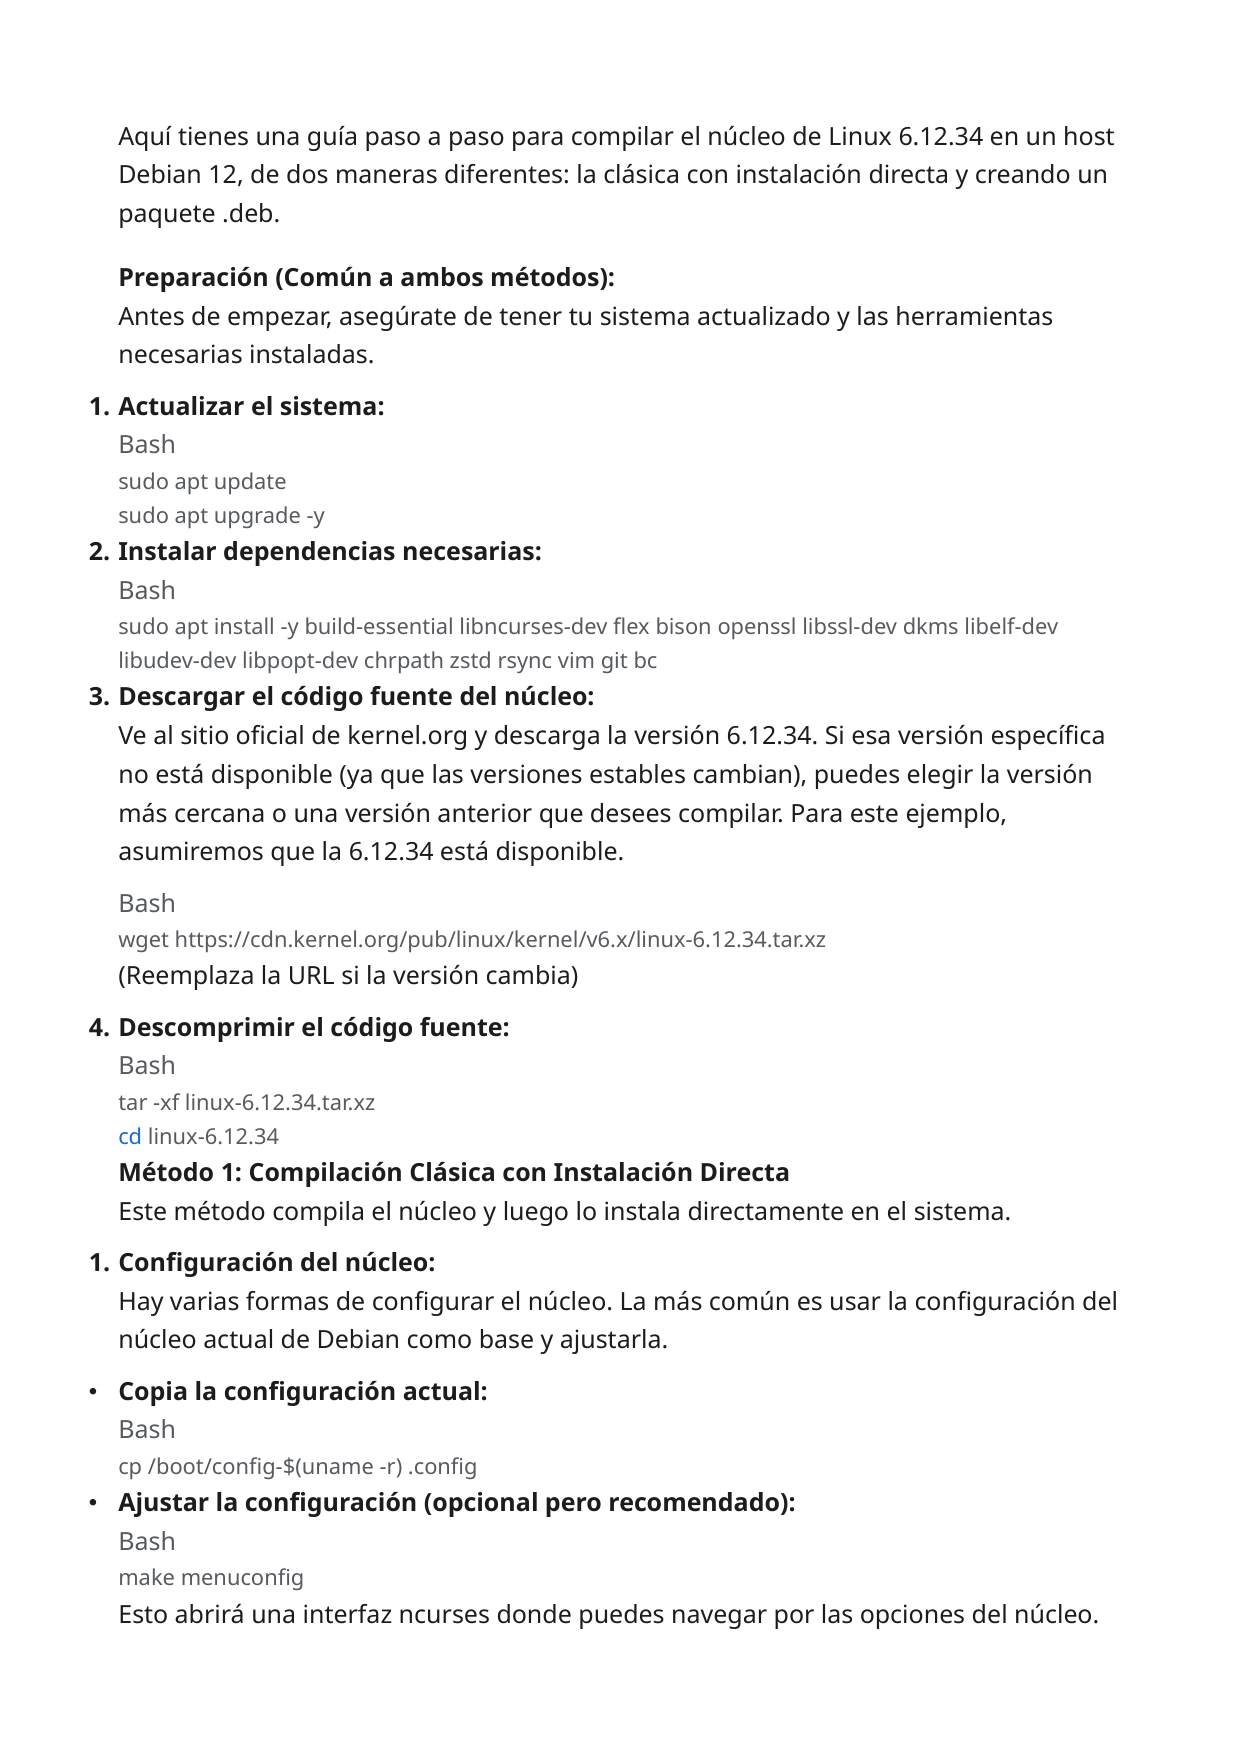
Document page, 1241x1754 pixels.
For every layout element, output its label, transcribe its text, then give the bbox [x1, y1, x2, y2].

list Copia la configuración actual: [118, 1373, 1122, 1407]
list Bash [118, 885, 1122, 919]
list Descargar el código fuente del núcleo: [118, 679, 1122, 713]
list sudo apt update [118, 466, 1122, 495]
list Ajustar la configuración (opcional pero recomendado): [118, 1485, 1122, 1519]
list Instalar dependencias necesarias: [118, 533, 1122, 568]
list Hay varias formas de configurar el núcleo. La más común es usar la configuración del núcleo actual de Debian como base y ajustarla. [118, 1283, 1122, 1356]
list Descomprimir el código fuente: [118, 1009, 1122, 1043]
list Bash [118, 1048, 1122, 1082]
list Configuración del núcleo: [118, 1244, 1122, 1279]
list sudo apt upgrade -y [118, 499, 1122, 529]
list Esto abrirá una interfaz ncurses donde puedes navegar por las opciones del núcleo. [118, 1596, 1122, 1630]
list cd linux-6.12.34 [118, 1121, 1122, 1150]
list (Reemplaza la URL si la versión cambia) [118, 958, 1122, 992]
list Bash [118, 1523, 1122, 1558]
list sudo apt install -y build-essential libncurses-dev flex bison openssl libssl-dev dkms libelf-dev libudev-dev libpopt-dev chrpath zstd rsync vim git bc [118, 611, 1122, 675]
text Método 1: Compilación Clásica con Instalación Directa [118, 1154, 1122, 1189]
text Preparación (Común a ambos métodos): [118, 259, 1122, 293]
list Bash [118, 572, 1122, 606]
list tar -xf linux-6.12.34.tar.xz [118, 1087, 1122, 1116]
text Este método compila el núcleo y luego lo instala directamente en el sistema. [118, 1193, 1122, 1227]
text Aquí tienes una guía paso a paso para compilar el núcleo de Linux 6.12.34 en un host Debian 12, de dos maneras diferentes: la clásica con instalación directa y creando un paquete .deb. [118, 118, 1122, 230]
list make menuconfig [118, 1562, 1122, 1592]
list Bash [118, 427, 1122, 461]
list Actualizar el sistema: [118, 388, 1122, 422]
list wget https://cdn.kernel.org/pub/linux/kernel/v6.x/linux-6.12.34.tar.xz [118, 924, 1122, 954]
list Ve al sitio oficial de kernel.org y descarga la versión 6.12.34. Si esa versión específica no está disponible (ya que las versiones estables cambian), puedes elegir la versión más cercana o una versión anterior que desees compilar. Para este ejemplo, asumiremos que la 6.12.34 está disponible. [118, 718, 1122, 868]
text Antes de empezar, asegúrate de tener tu sistema actualizado y las herramientas necesarias instaladas. [118, 298, 1122, 371]
list Bash [118, 1412, 1122, 1446]
list cp /boot/config-$(uname -r) .config [118, 1451, 1122, 1481]
